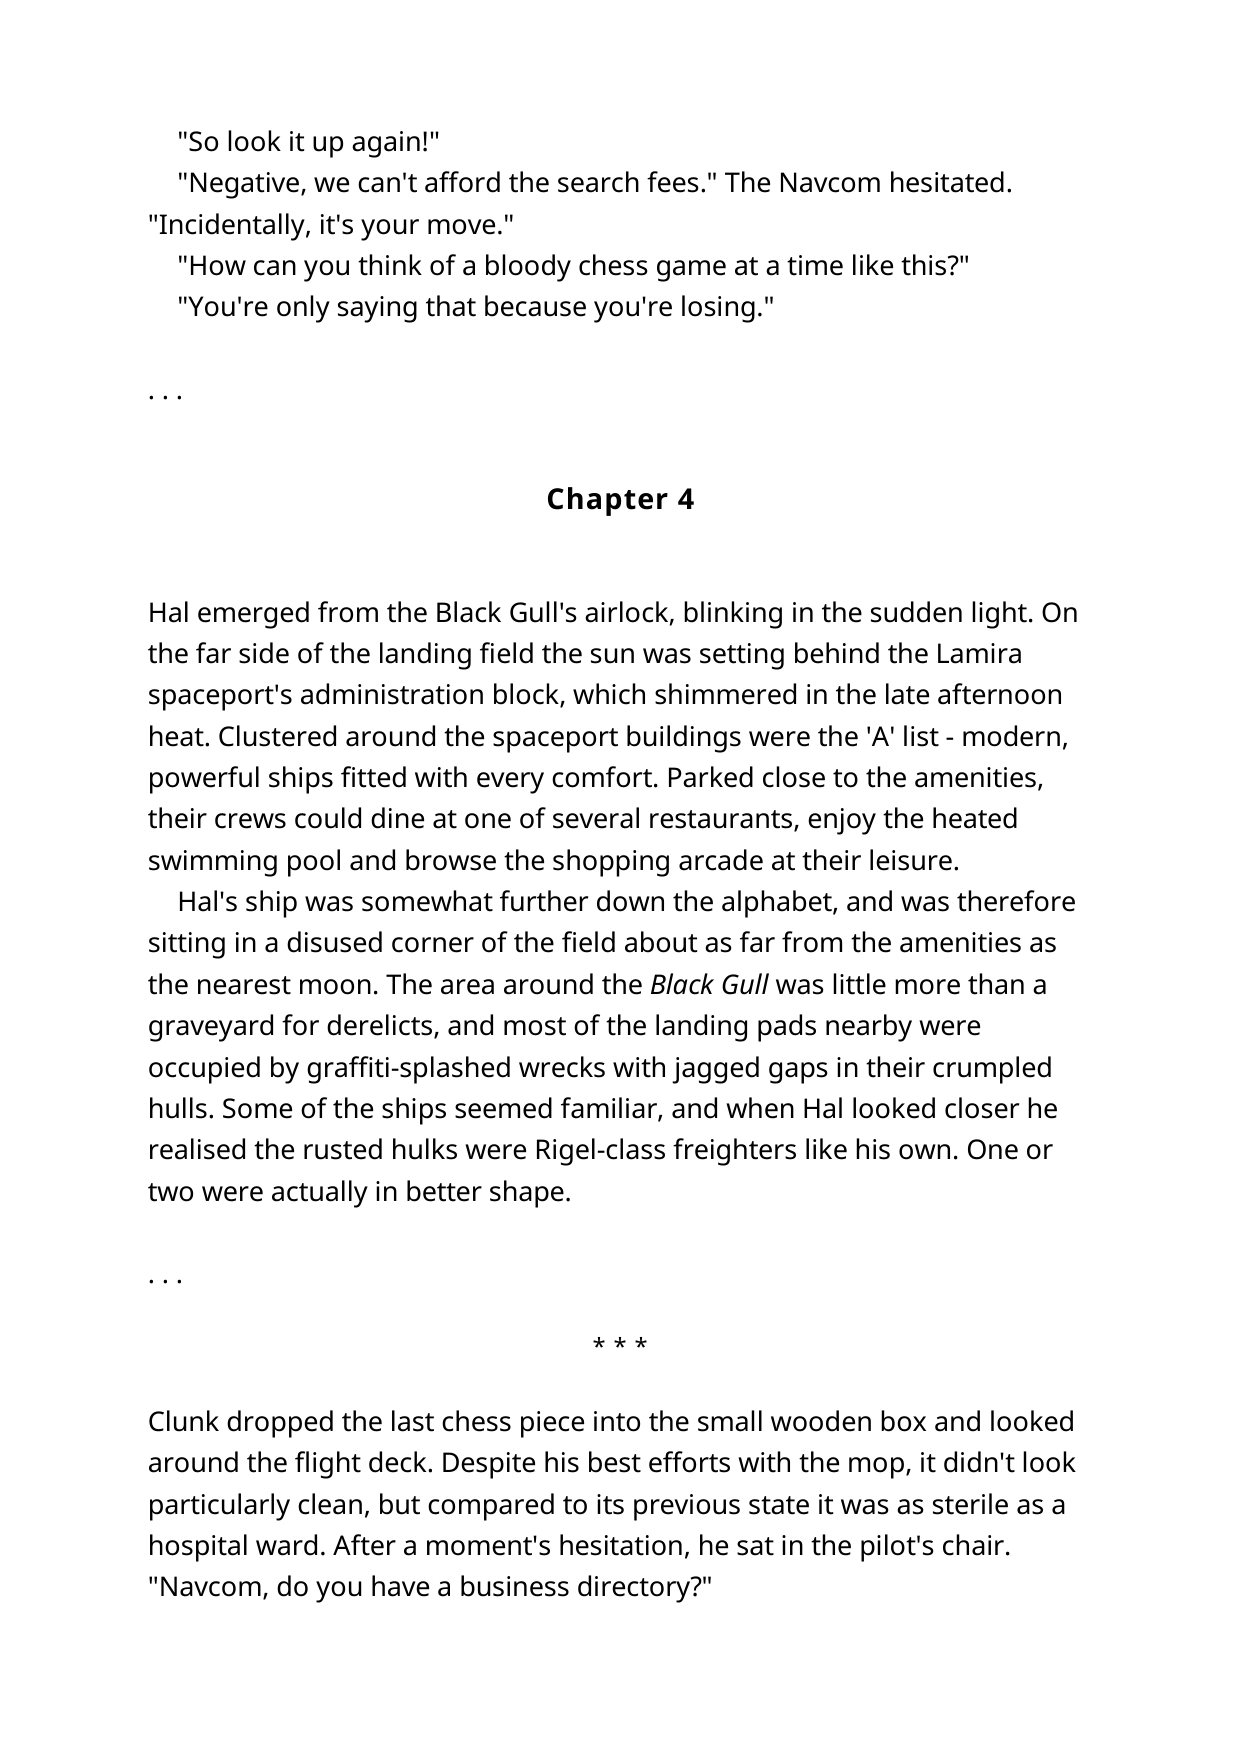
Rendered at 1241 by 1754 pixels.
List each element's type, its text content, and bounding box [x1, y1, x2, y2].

text "Negative, we can't afford the search fees." The Navcom hesitated. "Incidentally, it's your move." [148, 159, 1093, 242]
subtitle * * * [148, 1327, 1093, 1363]
text "So look it up again!" [148, 118, 1093, 159]
text Hal's ship was somewhat further down the alphabet, and was therefore sitting in a disused corner of the field about as far from the amenities as the nearest moon. The area around the Black Gull was little more than a graveyard for derelicts, and most of the landing pads nearby were occupied by graffiti-splashed wrecks with jagged gaps in their crumpled hulls. Some of the ships seemed familiar, and when Hal looked closer he realised the rusted hulks were Rigel-class freighters like his own. One or two were actually in better shape. [148, 878, 1093, 1209]
text Clunk dropped the last chess piece into the small wooden box and looked around the flight deck. Despite his best efforts with the mop, it didn't look particularly clean, but compared to its previous state it was as sterile as a hospital ward. After a moment's hesitation, he sat in the pilot's chair. "Navcom, do you have a business directory?" [148, 1398, 1093, 1605]
text . . . [148, 366, 1093, 408]
text "How can you think of a bloody chess game at a time like this?" [148, 242, 1093, 283]
subtitle Chapter 4 [148, 478, 1093, 518]
text . . . [148, 1250, 1093, 1292]
text "You're only saying that because you're losing." [148, 283, 1093, 325]
text Hal emerged from the Black Gull's airlock, blinking in the sudden light. On the far side of the landing field the sun was setting behind the Lamira spaceport's administration block, which shimmered in the late afternoon heat. Clustered around the spaceport buildings were the 'A' list - modern, powerful ships fitted with every comfort. Parked close to the amenities, their crews could dine at one of several restaurants, enjoy the heated swimming pool and browse the shopping arcade at their leisure. [148, 589, 1093, 878]
